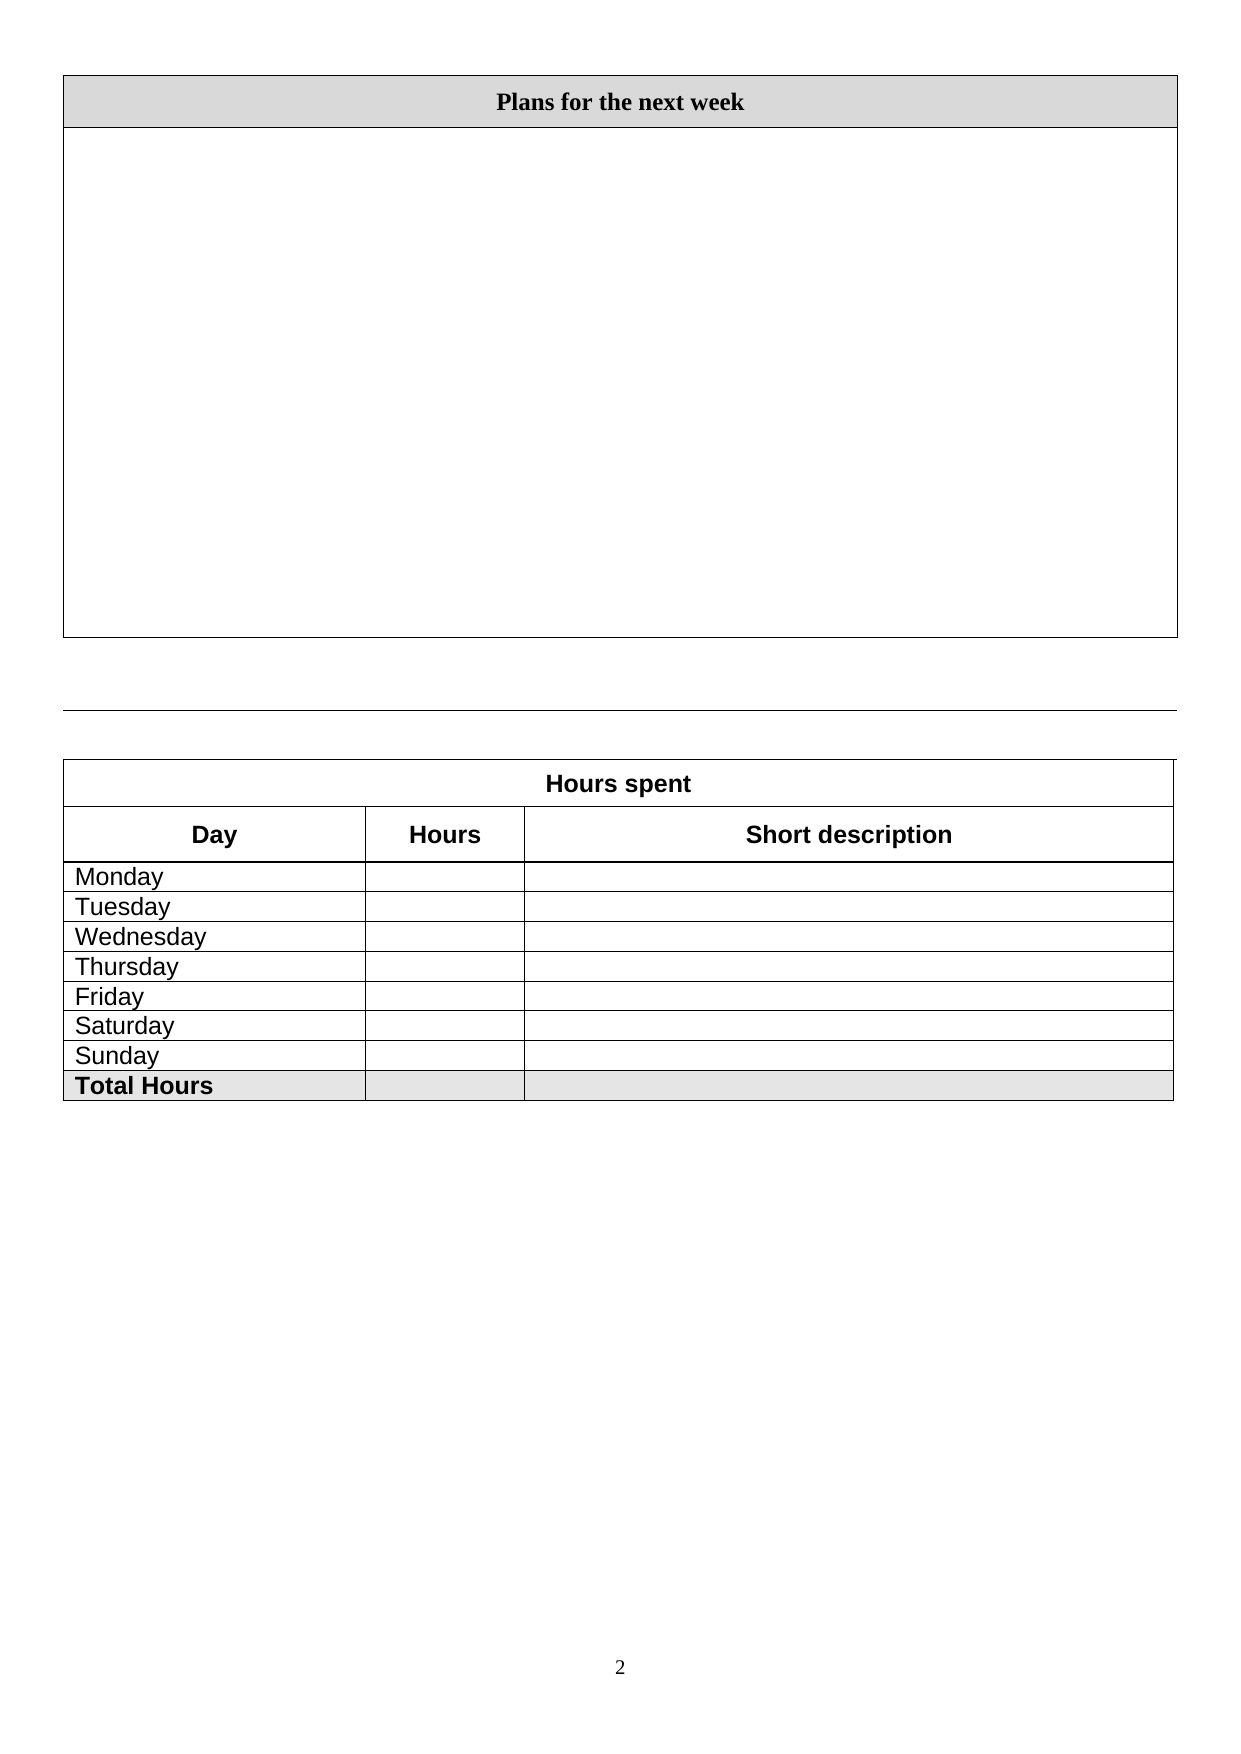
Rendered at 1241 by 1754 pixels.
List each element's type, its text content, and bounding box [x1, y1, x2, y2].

table_cell Friday [64, 982, 365, 1010]
table_cell [366, 982, 524, 1010]
table_cell [366, 863, 524, 891]
table_cell Sunday [64, 1041, 365, 1070]
table_cell [366, 922, 524, 951]
table_cell Wednesday [64, 922, 365, 951]
table_cell Tuesday [64, 892, 365, 921]
table_cell Hours spent [64, 760, 1173, 806]
table_cell [366, 1041, 524, 1070]
table_cell [525, 863, 1173, 891]
table_cell [525, 1071, 1173, 1100]
table_cell [525, 892, 1173, 921]
table_cell Thursday [64, 952, 365, 981]
table_cell [525, 952, 1173, 981]
table_cell [366, 1011, 524, 1040]
table_cell Short description [525, 807, 1173, 861]
table_header [63, 711, 1177, 759]
table_cell [366, 1071, 524, 1100]
table_cell Saturday [64, 1011, 365, 1040]
table_cell Day [64, 807, 365, 861]
table_cell [64, 128, 1177, 637]
table_cell [525, 982, 1173, 1010]
table_cell [366, 892, 524, 921]
table_cell [525, 922, 1173, 951]
table_cell [525, 1011, 1173, 1040]
table_cell [525, 1041, 1173, 1070]
table_header Plans for the next week [64, 76, 1177, 127]
table_cell [366, 952, 524, 981]
table_cell Monday [64, 863, 365, 891]
table_cell Hours [366, 807, 524, 861]
table_cell Total Hours [64, 1071, 365, 1100]
